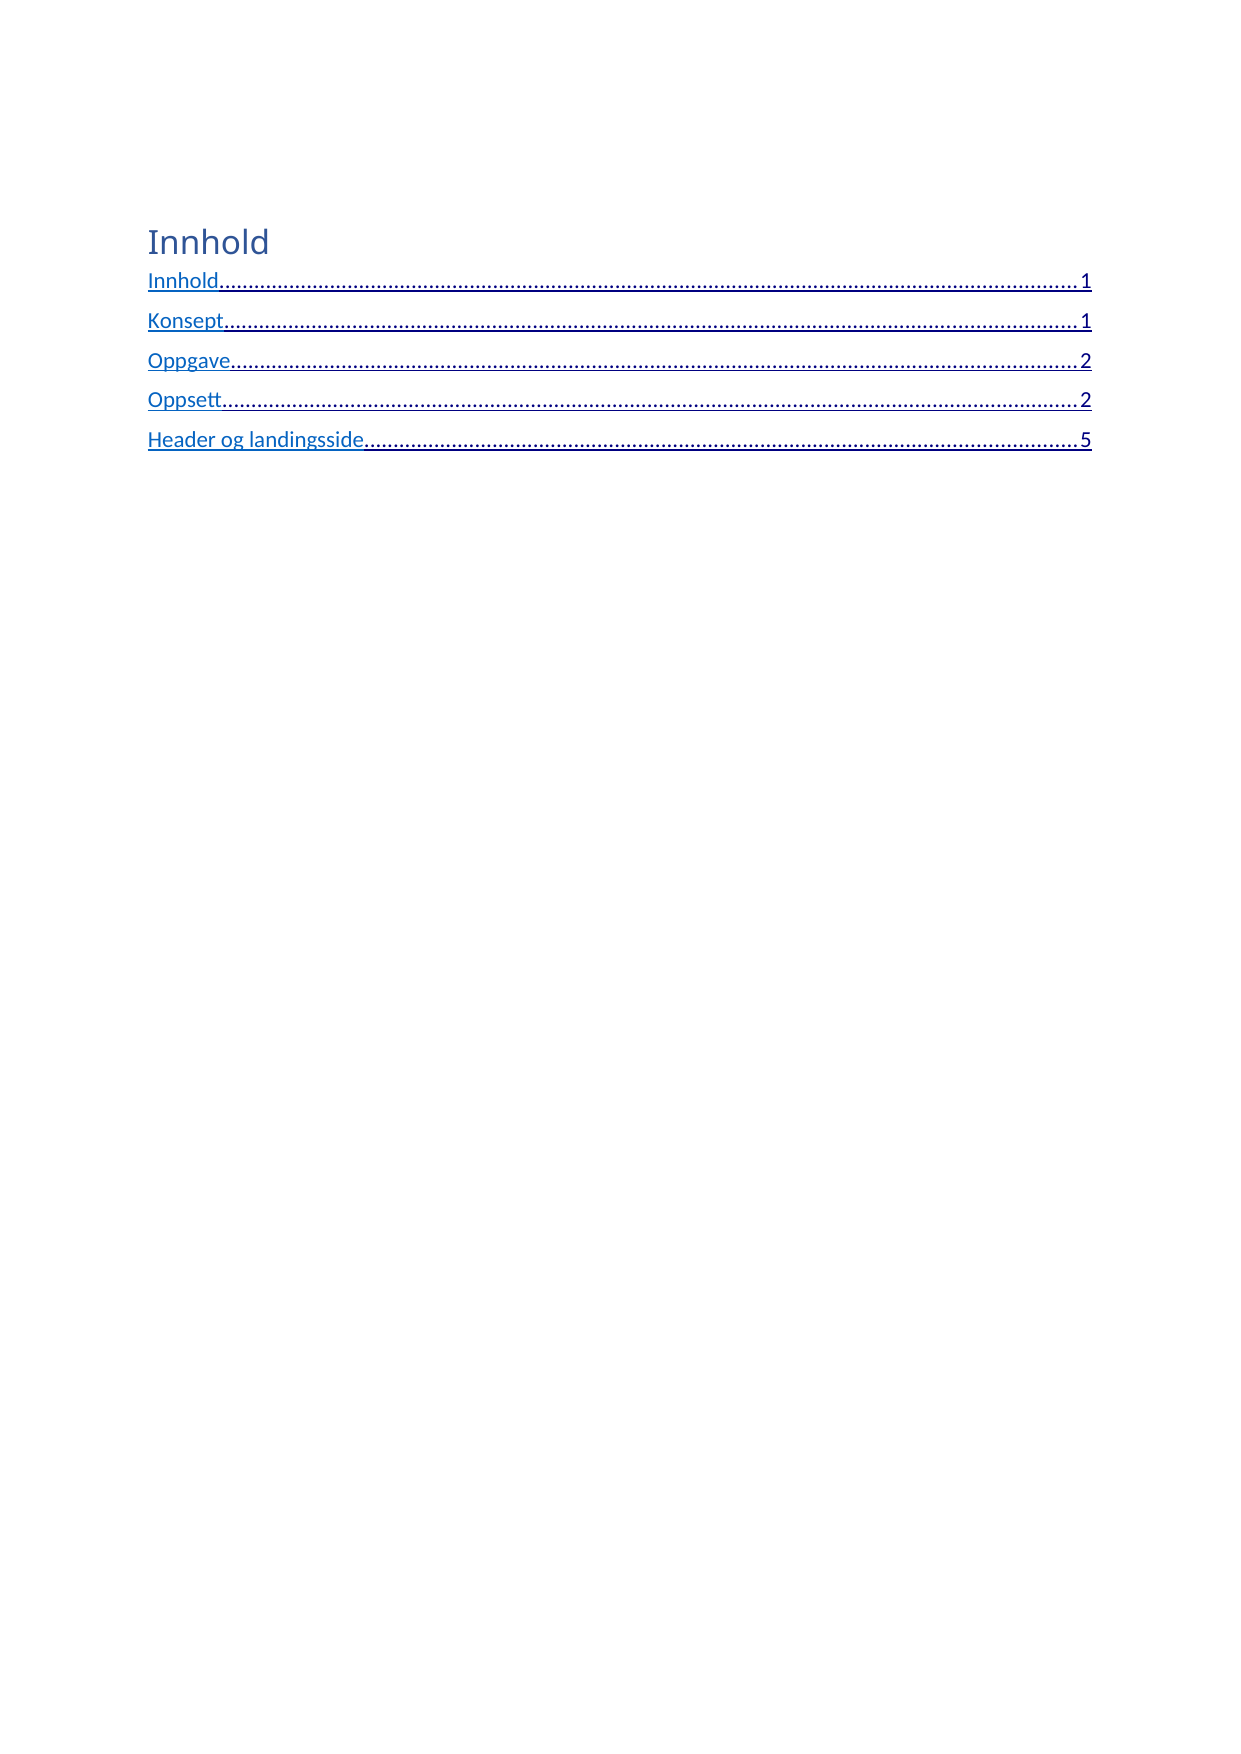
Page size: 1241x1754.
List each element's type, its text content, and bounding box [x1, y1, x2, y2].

text Oppsett 2 [148, 386, 1093, 414]
subtitle Innhold [148, 219, 1093, 264]
text Oppgave 2 [148, 346, 1093, 374]
text Innhold 1 [148, 266, 1093, 294]
text Header og landingsside 5 [148, 425, 1093, 453]
text Konsept 1 [148, 306, 1093, 334]
